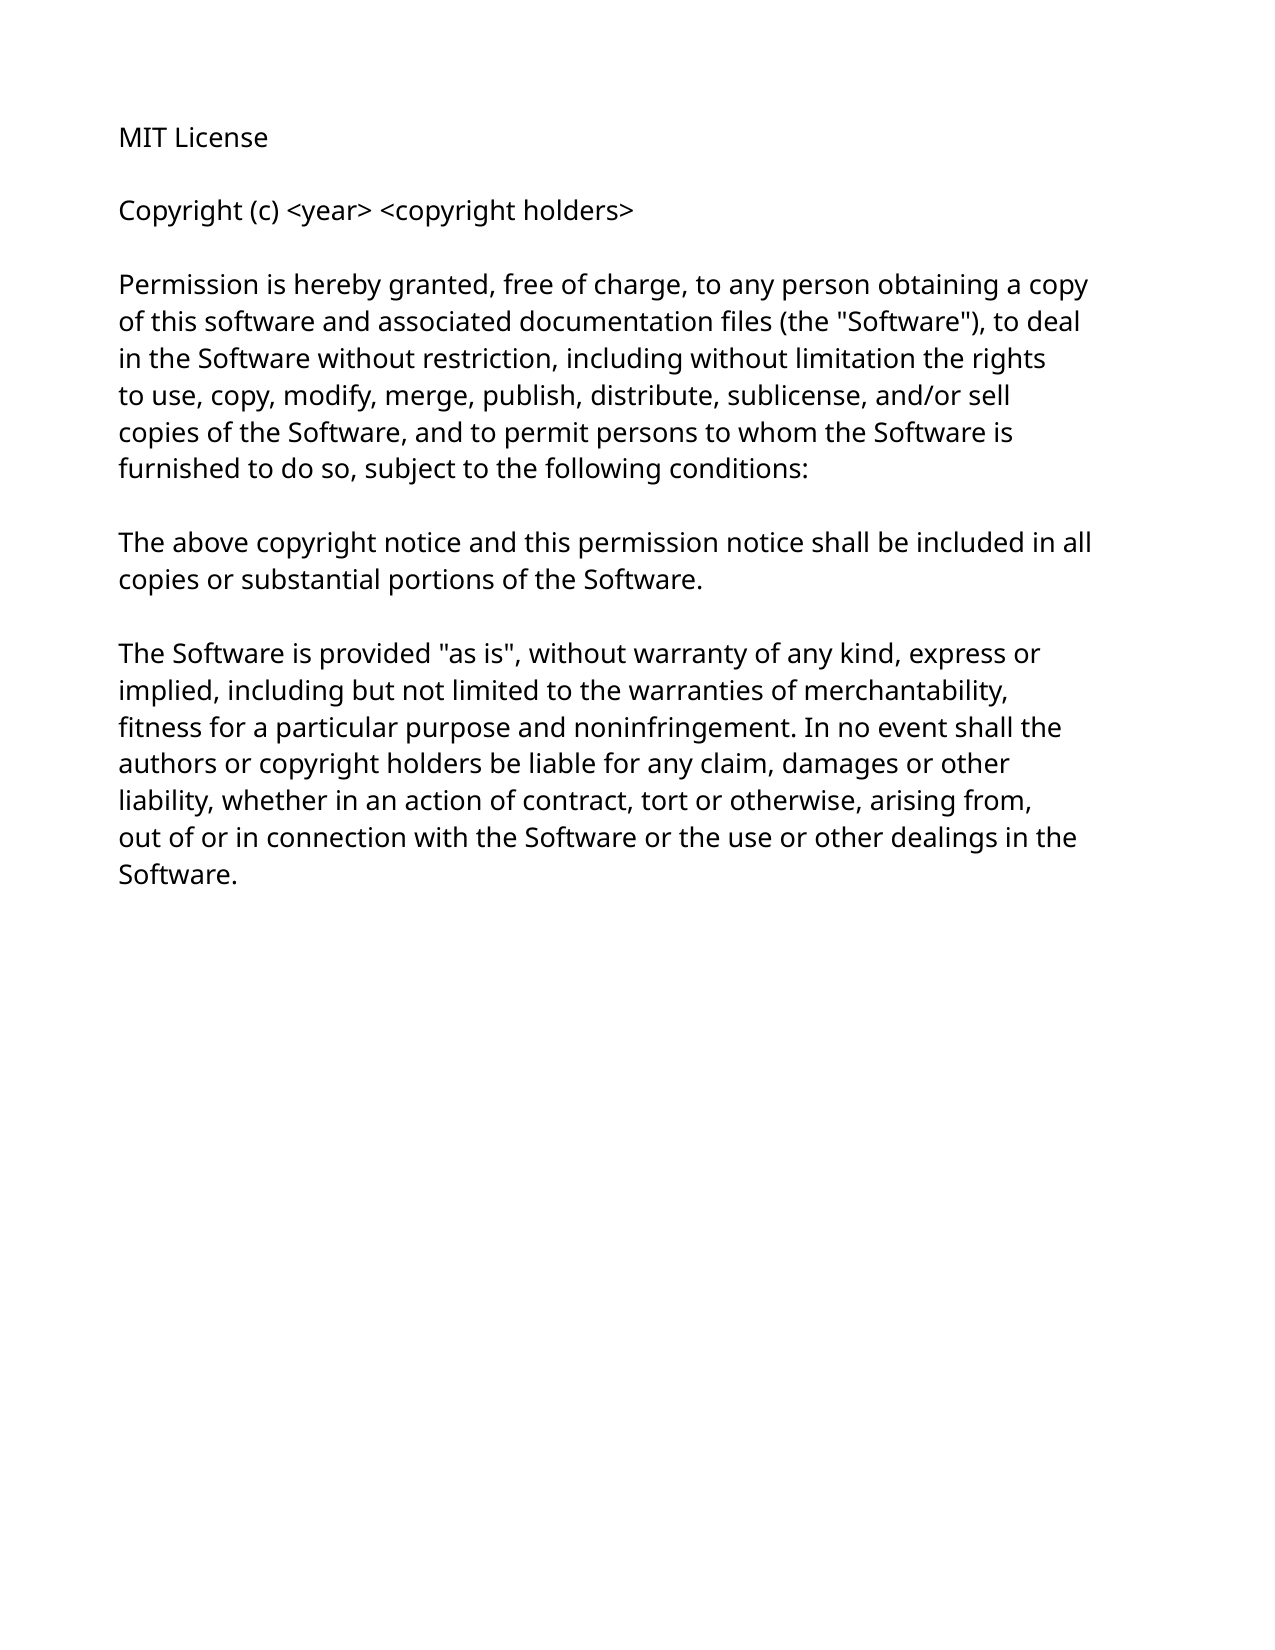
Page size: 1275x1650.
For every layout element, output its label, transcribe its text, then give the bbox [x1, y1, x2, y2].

text MIT License Copyright (c) <year> <copyright holders> Permission is hereby granted, free of charge, to any person obtaining a copy of this software and associated documentation files (the "Software"), to deal in the Software without restriction, including without limitation the rights to use, copy, modify, merge, publish, distribute, sublicense, and/or sell copies of the Software, and to permit persons to whom the Software is furnished to do so, subject to the following conditions: The above copyright notice and this permission notice shall be included in all copies or substantial portions of the Software. The Software is provided "as is", without warranty of any kind, express or implied, including but not limited to the warranties of merchantability, fitness for a particular purpose and noninfringement. In no event shall the authors or copyright holders be liable for any claim, damages or other liability, whether in an action of contract, tort or otherwise, arising from, out of or in connection with the Software or the use or other dealings in the Software. [118, 118, 1157, 892]
